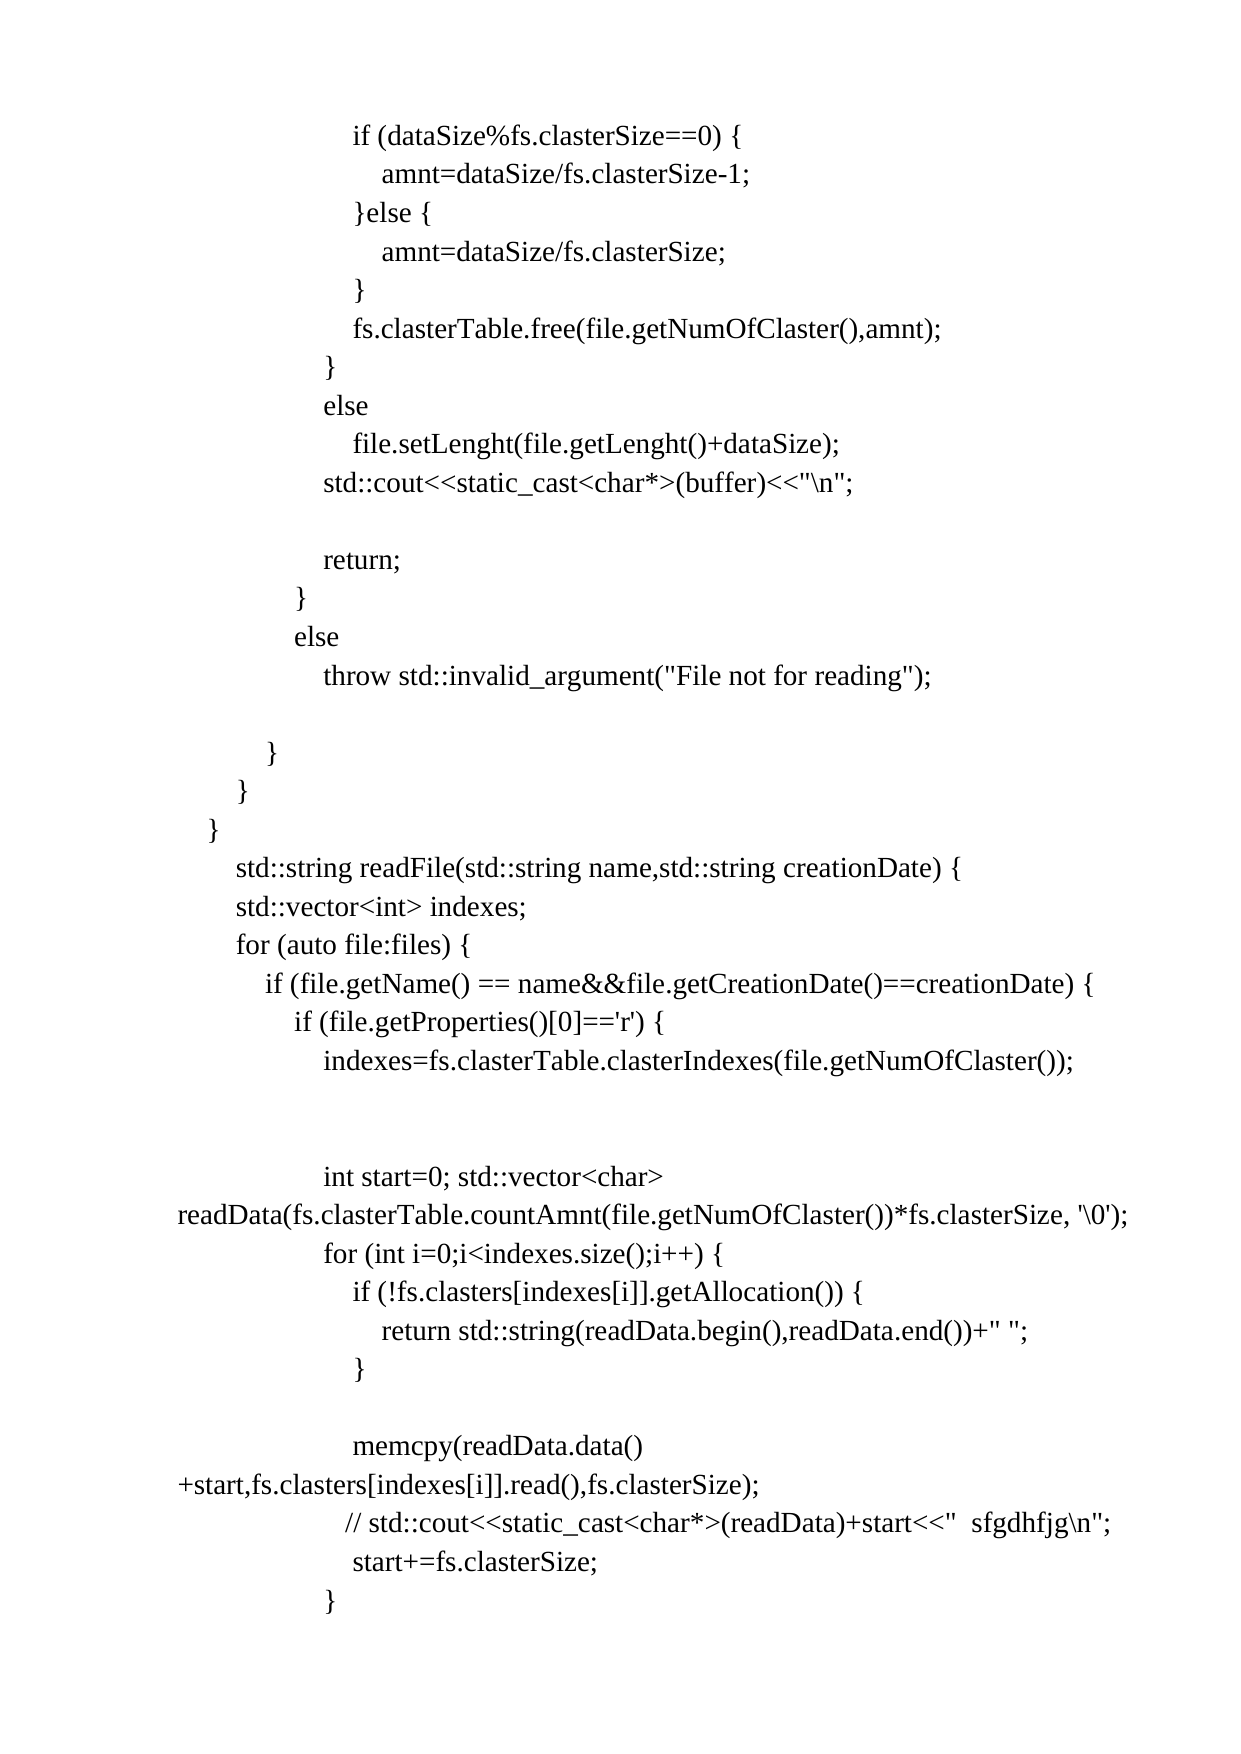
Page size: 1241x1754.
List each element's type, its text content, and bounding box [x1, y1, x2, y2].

text return std::string(readData.begin(),readData.end())+" "; [177, 1313, 1152, 1346]
text if (file.getProperties()[0]=='r') { [177, 1004, 1152, 1038]
text std::string readFile(std::string name,std::string creationDate) { [177, 850, 1152, 884]
text } [177, 812, 1152, 845]
text for (auto file:files) { [177, 927, 1152, 961]
text } [177, 1351, 1152, 1385]
text } [177, 349, 1152, 383]
text memcpy(readData.data()+start,fs.clasters[indexes[i]].read(),fs.clasterSize); [177, 1428, 1152, 1501]
text else [177, 619, 1152, 653]
text } [177, 1583, 1152, 1616]
text if (file.getName() == name&&file.getCreationDate()==creationDate) { [177, 966, 1152, 999]
text } [177, 773, 1152, 807]
text } [177, 272, 1152, 306]
text amnt=dataSize/fs.clasterSize; [177, 234, 1152, 267]
text int start=0; std::vector<char> readData(fs.clasterTable.countAmnt(file.getNumOfClaster())*fs.clasterSize, '\0'); [177, 1159, 1152, 1231]
text std::cout<<static_cast<char*>(buffer)<<"\n"; [177, 465, 1152, 498]
text indexes=fs.clasterTable.clasterIndexes(file.getNumOfClaster()); [177, 1043, 1152, 1077]
text } [177, 735, 1152, 768]
text return; [177, 542, 1152, 576]
text if (dataSize%fs.clasterSize==0) { [177, 118, 1152, 152]
text for (int i=0;i<indexes.size();i++) { [177, 1236, 1152, 1269]
text else [177, 388, 1152, 421]
text if (!fs.clasters[indexes[i]].getAllocation()) { [177, 1274, 1152, 1308]
text amnt=dataSize/fs.clasterSize-1; [177, 157, 1152, 190]
text fs.clasterTable.free(file.getNumOfClaster(),amnt); [177, 311, 1152, 344]
text throw std::invalid_argument("File not for reading"); [177, 658, 1152, 691]
text } [177, 581, 1152, 614]
text std::vector<int> indexes; [177, 889, 1152, 922]
text }else { [177, 195, 1152, 229]
text // std::cout<<static_cast<char*>(readData)+start<<" sfgdhfjg\n"; [177, 1506, 1152, 1539]
text start+=fs.clasterSize; [177, 1544, 1152, 1578]
text file.setLenght(file.getLenght()+dataSize); [177, 426, 1152, 460]
